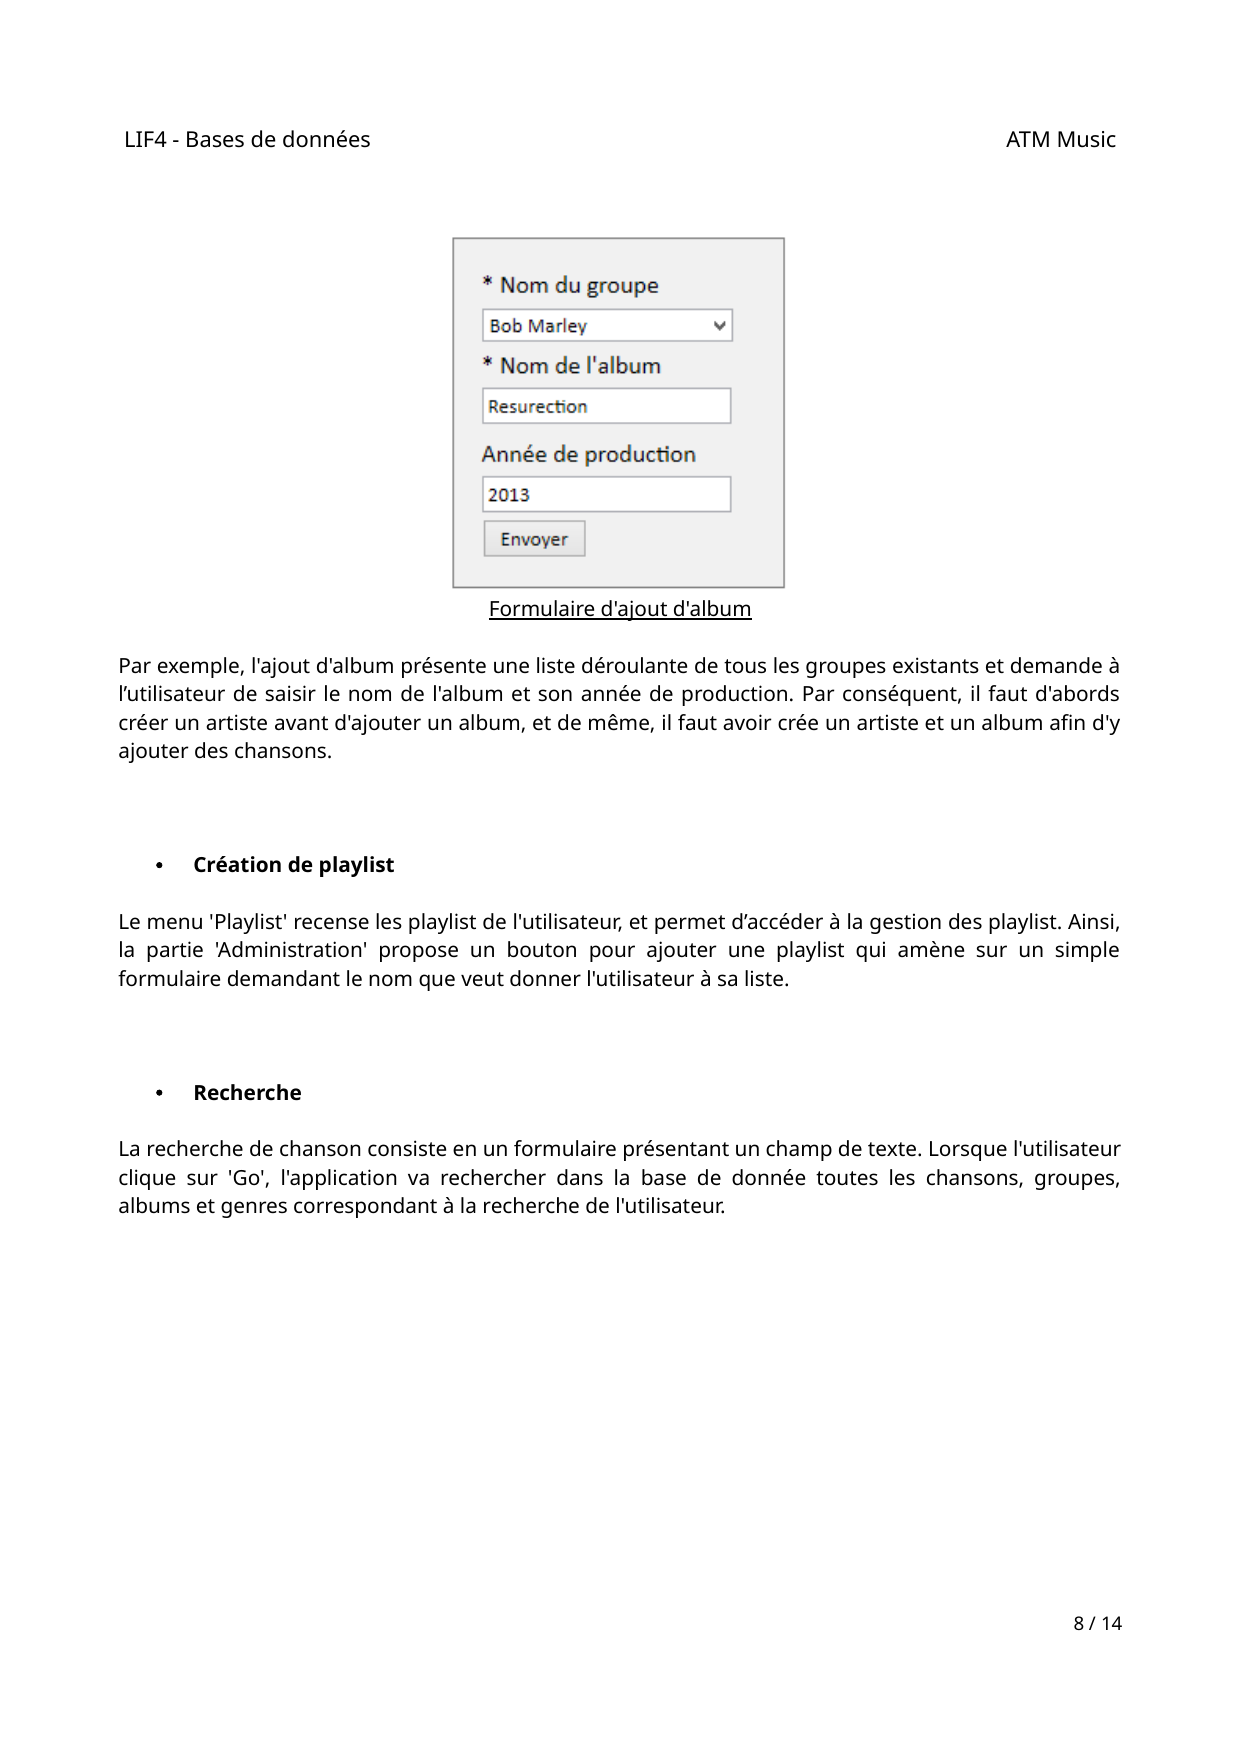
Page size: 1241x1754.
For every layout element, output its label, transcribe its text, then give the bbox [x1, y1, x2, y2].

text Par exemple, l'ajout d'album présente une liste déroulante de tous les groupes existants et demande à l’utilisateur de saisir le nom de l'album et son année de production. Par conséquent, il faut d'abords créer un artiste avant d'ajouter un album, et de même, il faut avoir crée un artiste et un album afin d'y ajouter des chansons. [118, 651, 1122, 765]
text Formulaire d'ajout d'album [118, 218, 1122, 623]
list Création de playlist [156, 850, 1122, 879]
text La recherche de chanson consiste en un formulaire présentant un champ de texte. Lorsque l'utilisateur clique sur 'Go', l'application va rechercher dans la base de donnée toutes les chansons, groupes, albums et genres correspondant à la recherche de l'utilisateur. [118, 1134, 1122, 1220]
list Recherche [156, 1078, 1122, 1106]
text Le menu 'Playlist' recense les playlist de l'utilisateur, et permet d’accéder à la gestion des playlist. Ainsi, la partie 'Administration' propose un bouton pour ajouter une playlist qui amène sur un simple formulaire demandant le nom que veut donner l'utilisateur à sa liste. [118, 907, 1122, 992]
